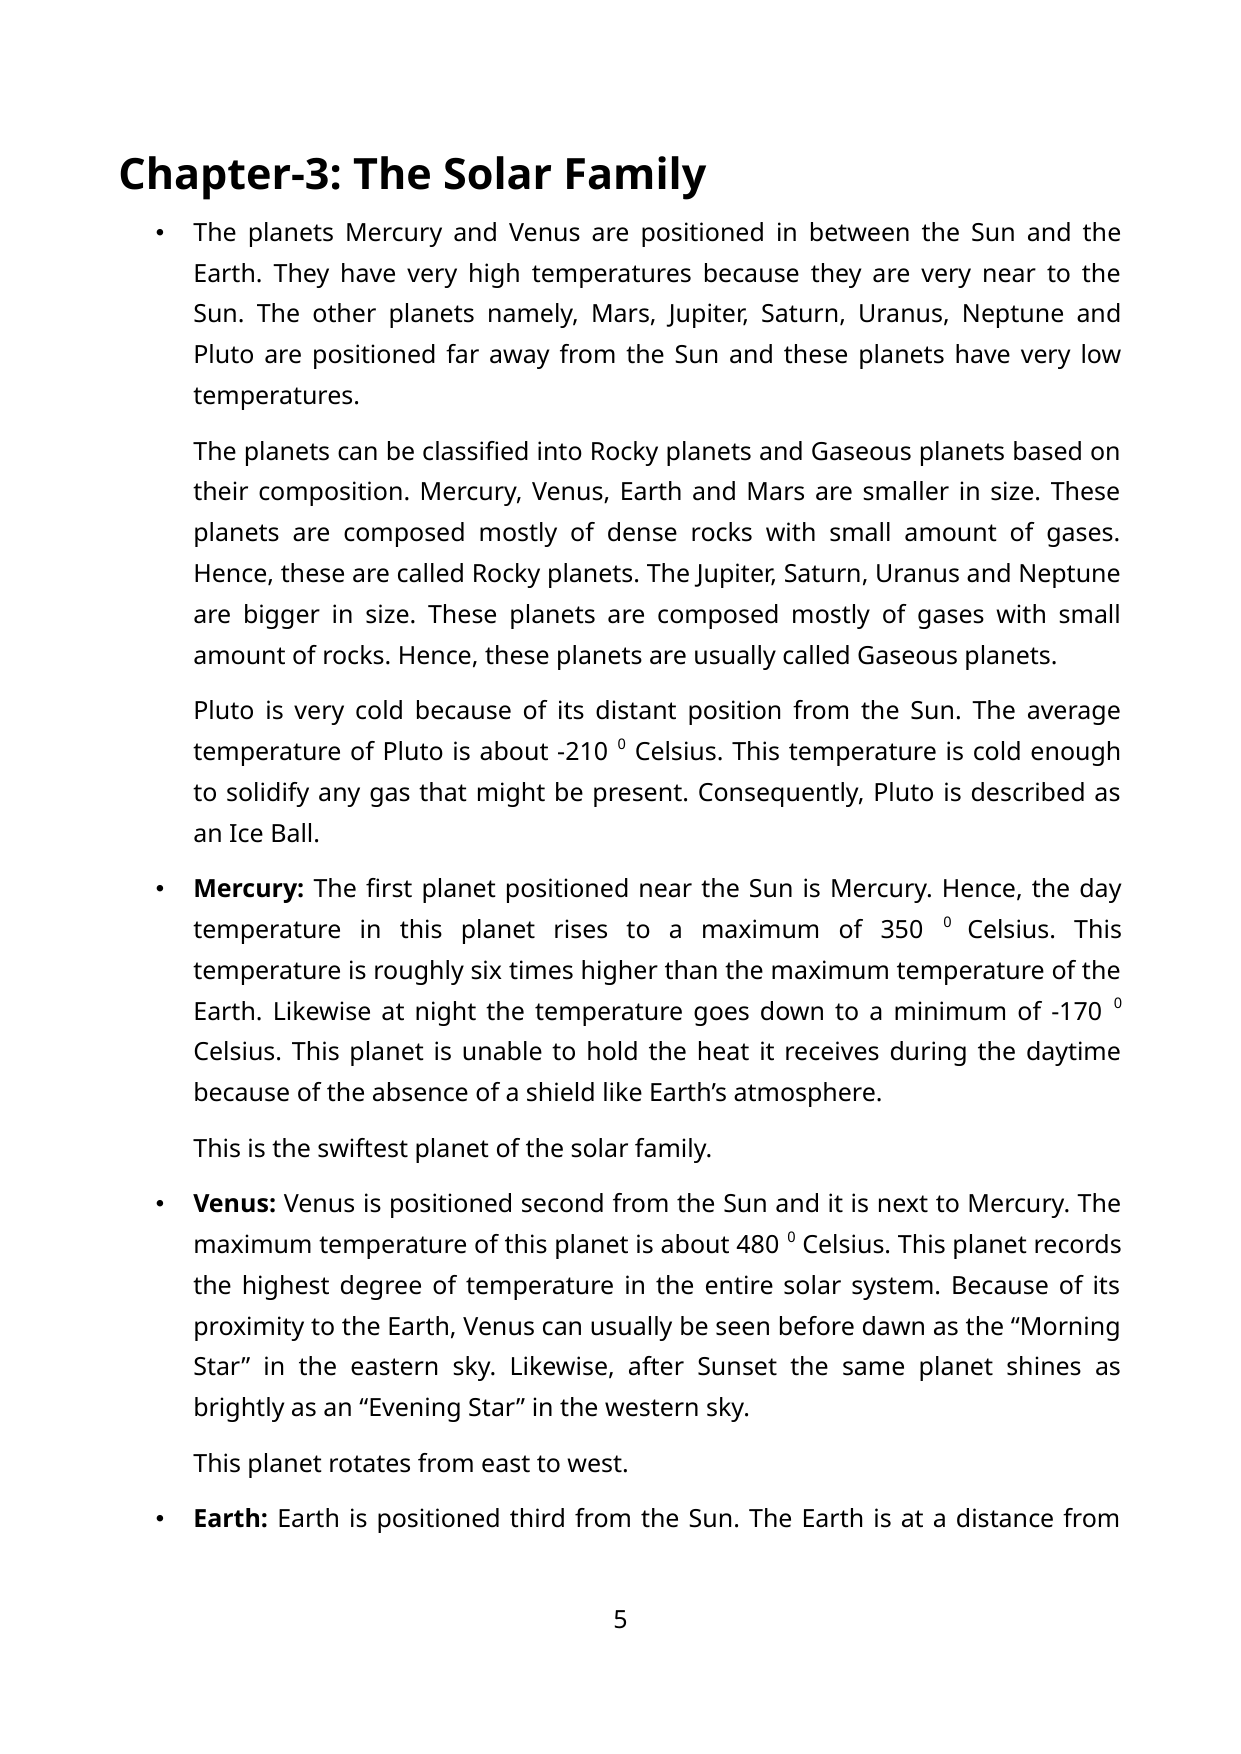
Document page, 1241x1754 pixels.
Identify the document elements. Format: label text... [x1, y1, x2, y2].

list Pluto is very cold because of its distant position from the Sun. The average temperature of Pluto is about -210 0 Celsius. This temperature is cold enough to solidify any gas that might be present. Consequently, Pluto is described as an Ice Ball. [156, 693, 1122, 849]
list The planets can be classified into Rocky planets and Gaseous planets based on their composition. Mercury, Venus, Earth and Mars are smaller in size. These planets are composed mostly of dense rocks with small amount of gases. Hence, these are called Rocky planets. The Jupiter, Saturn, Uranus and Neptune are bigger in size. These planets are composed mostly of gases with small amount of rocks. Hence, these planets are usually called Gaseous planets. [156, 433, 1122, 671]
list This planet rotates from east to west. [156, 1445, 1122, 1479]
list Earth: Earth is positioned third from the Sun. The Earth is at a distance from [156, 1501, 1122, 1535]
list The planets Mercury and Venus are positioned in between the Sun and the Earth. They have very high temperatures because they are very near to the Sun. The other planets namely, Mars, Jupiter, Saturn, Uranus, Neptune and Pluto are positioned far away from the Sun and these planets have very low temperatures. [156, 214, 1122, 412]
subtitle Chapter-3: The Solar Family [118, 143, 1122, 202]
list Mercury: The first planet positioned near the Sun is Mercury. Hence, the day temperature in this planet rises to a maximum of 350 0 Celsius. This temperature is roughly six times higher than the maximum temperature of the Earth. Likewise at night the temperature goes down to a minimum of -170 0 Celsius. This planet is unable to hold the heat it receives during the daytime because of the absence of a shield like Earth’s atmosphere. [156, 871, 1122, 1109]
list Venus: Venus is positioned second from the Sun and it is next to Mercury. The maximum temperature of this planet is about 480 0 Celsius. This planet records the highest degree of temperature in the entire solar system. Because of its proximity to the Earth, Venus can usually be seen before dawn as the “Morning Star” in the eastern sky. Likewise, after Sunset the same planet shines as brightly as an “Evening Star” in the western sky. [156, 1186, 1122, 1424]
list This is the swiftest planet of the solar family. [156, 1130, 1122, 1164]
